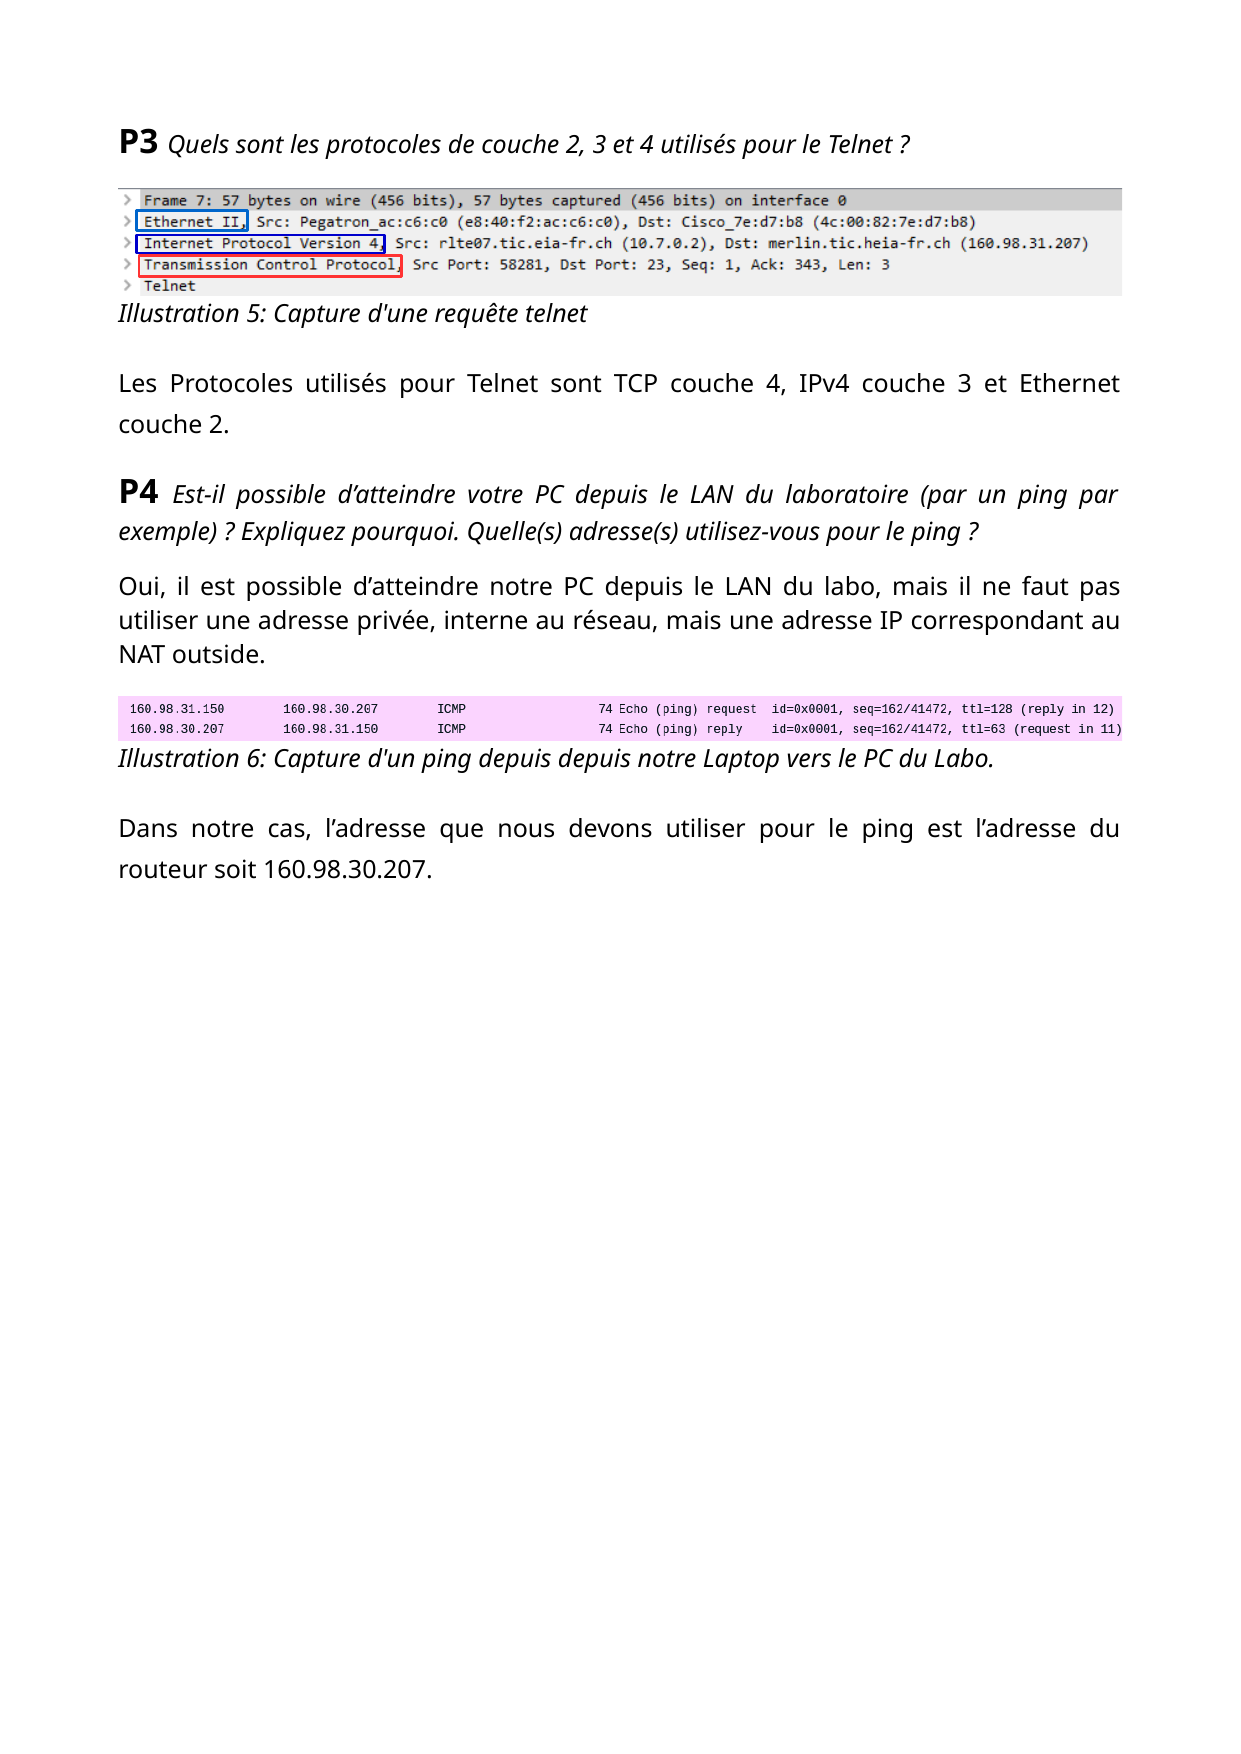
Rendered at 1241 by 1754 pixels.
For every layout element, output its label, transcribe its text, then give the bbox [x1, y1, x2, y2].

subtitle Oui, il est possible d’atteindre notre PC depuis le LAN du labo, mais il ne faut pas utiliser une adresse privée, interne au réseau, mais une adresse IP correspondant au NAT outside. [118, 569, 1122, 671]
text Illustration 5: Capture d'une requête telnet [118, 296, 1122, 329]
picture [118, 188, 1123, 296]
text Dans notre cas, l’adresse que nous devons utiliser pour le ping est l’adresse du routeur soit 160.98.30.207. [118, 775, 1122, 886]
text Les Protocoles utilisés pour Telnet sont TCP couche 4, IPv4 couche 3 et Ethernet couche 2. [118, 329, 1122, 441]
text [118, 176, 1122, 188]
subtitle P3 Quels sont les protocoles de couche 2, 3 et 4 utilisés pour le Telnet ? [118, 118, 1122, 164]
text [118, 683, 1122, 696]
subtitle P4 Est-il possible d’atteindre votre PC depuis le LAN du laboratoire (par un ping par exemple) ? Expliquez pourquoi. Quelle(s) adresse(s) utilisez-vous pour le ping ? [118, 468, 1122, 548]
text Illustration 6: Capture d'un ping depuis depuis notre Laptop vers le PC du Labo. [118, 741, 1122, 775]
